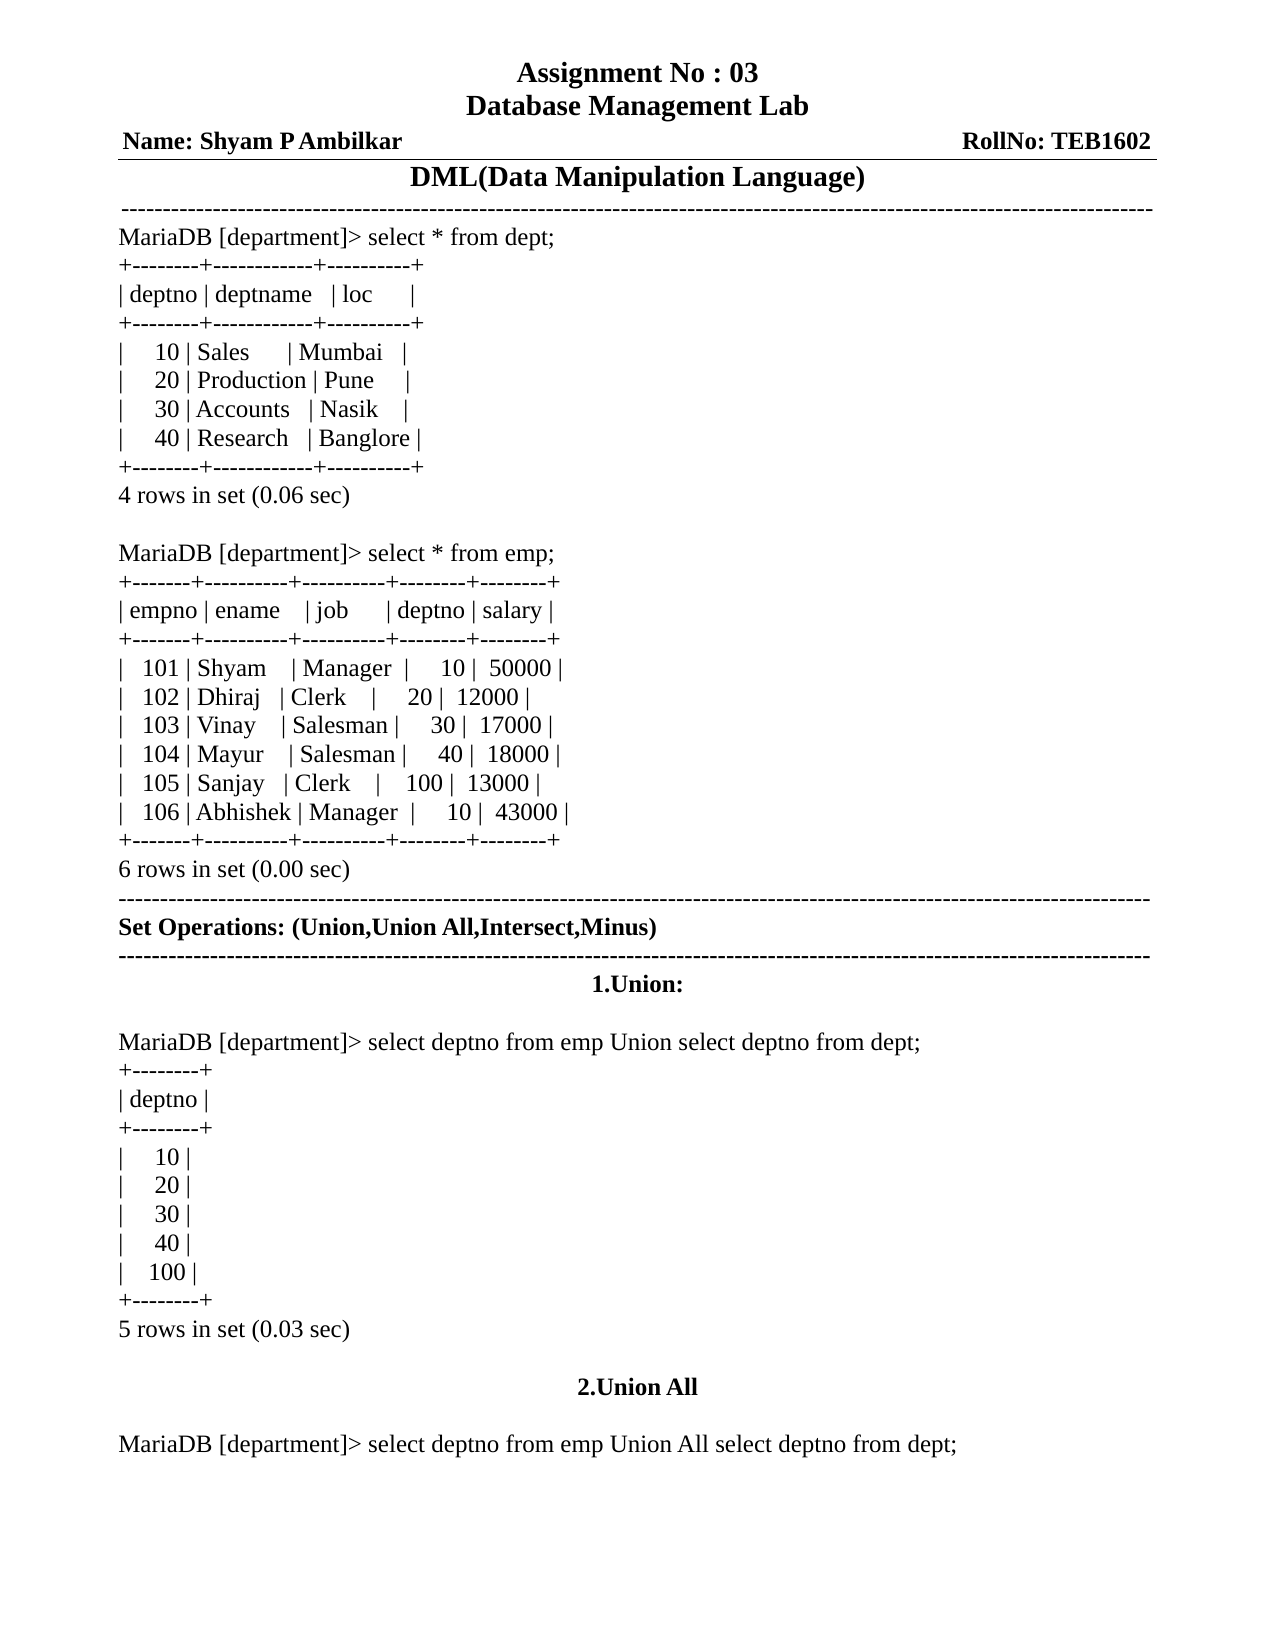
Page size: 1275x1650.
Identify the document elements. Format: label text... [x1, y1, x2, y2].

text | 10 | [118, 1142, 1157, 1170]
text 2.Union All [118, 1372, 1157, 1400]
text 5 rows in set (0.03 sec) [118, 1314, 1157, 1343]
text +-------+----------+----------+--------+--------+ [118, 567, 1157, 595]
text +--------+------------+----------+ [118, 452, 1157, 480]
text | 101 | Shyam | Manager | 10 | 50000 | [118, 653, 1157, 682]
text +--------+ [118, 1113, 1157, 1142]
text 1.Union: [118, 969, 1157, 998]
text | 40 | Research | Banglore | [118, 423, 1157, 452]
text 4 rows in set (0.06 sec) [118, 480, 1157, 509]
text MariaDB [department]> select * from dept; [118, 222, 1157, 250]
text MariaDB [department]> select * from emp; [118, 538, 1157, 567]
text ---------------------------------------------------------------------------------------------------------------------------- [118, 883, 1157, 912]
text | 30 | Accounts | Nasik | [118, 394, 1157, 423]
text | 104 | Mayur | Salesman | 40 | 18000 | [118, 739, 1157, 768]
text Set Operations: (Union,Union All,Intersect,Minus) [118, 912, 1157, 940]
text | 30 | [118, 1199, 1157, 1228]
text Assignment No : 03 [118, 55, 1157, 88]
text Database Management Lab [118, 88, 1157, 122]
text | deptno | [118, 1084, 1157, 1113]
text | 105 | Sanjay | Clerk | 100 | 13000 | [118, 768, 1157, 797]
text +-------+----------+----------+--------+--------+ [118, 624, 1157, 653]
text | 20 | Production | Pune | [118, 365, 1157, 394]
text | 10 | Sales | Mumbai | [118, 337, 1157, 365]
text | 103 | Vinay | Salesman | 30 | 17000 | [118, 710, 1157, 739]
text +--------+ [118, 1055, 1157, 1084]
text | 20 | [118, 1170, 1157, 1199]
text +--------+ [118, 1285, 1157, 1314]
text DML(Data Manipulation Language) [118, 160, 1157, 193]
text | empno | ename | job | deptno | salary | [118, 595, 1157, 624]
text +--------+------------+----------+ [118, 250, 1157, 279]
text | 40 | [118, 1228, 1157, 1257]
text ---------------------------------------------------------------------------------------------------------------------------- [118, 193, 1157, 222]
text | deptno | deptname | loc | [118, 279, 1157, 308]
text | 100 | [118, 1257, 1157, 1285]
text +-------+----------+----------+--------+--------+ [118, 825, 1157, 854]
text ---------------------------------------------------------------------------------------------------------------------------- [118, 940, 1157, 969]
text | 106 | Abhishek | Manager | 10 | 43000 | [118, 797, 1157, 825]
text MariaDB [department]> select deptno from emp Union All select deptno from dept; [118, 1429, 1157, 1458]
text Name: Shyam P Ambilkar RollNo: TEB1602 [118, 122, 1157, 159]
text MariaDB [department]> select deptno from emp Union select deptno from dept; [118, 1027, 1157, 1055]
text | 102 | Dhiraj | Clerk | 20 | 12000 | [118, 682, 1157, 710]
text +--------+------------+----------+ [118, 308, 1157, 337]
text 6 rows in set (0.00 sec) [118, 854, 1157, 883]
